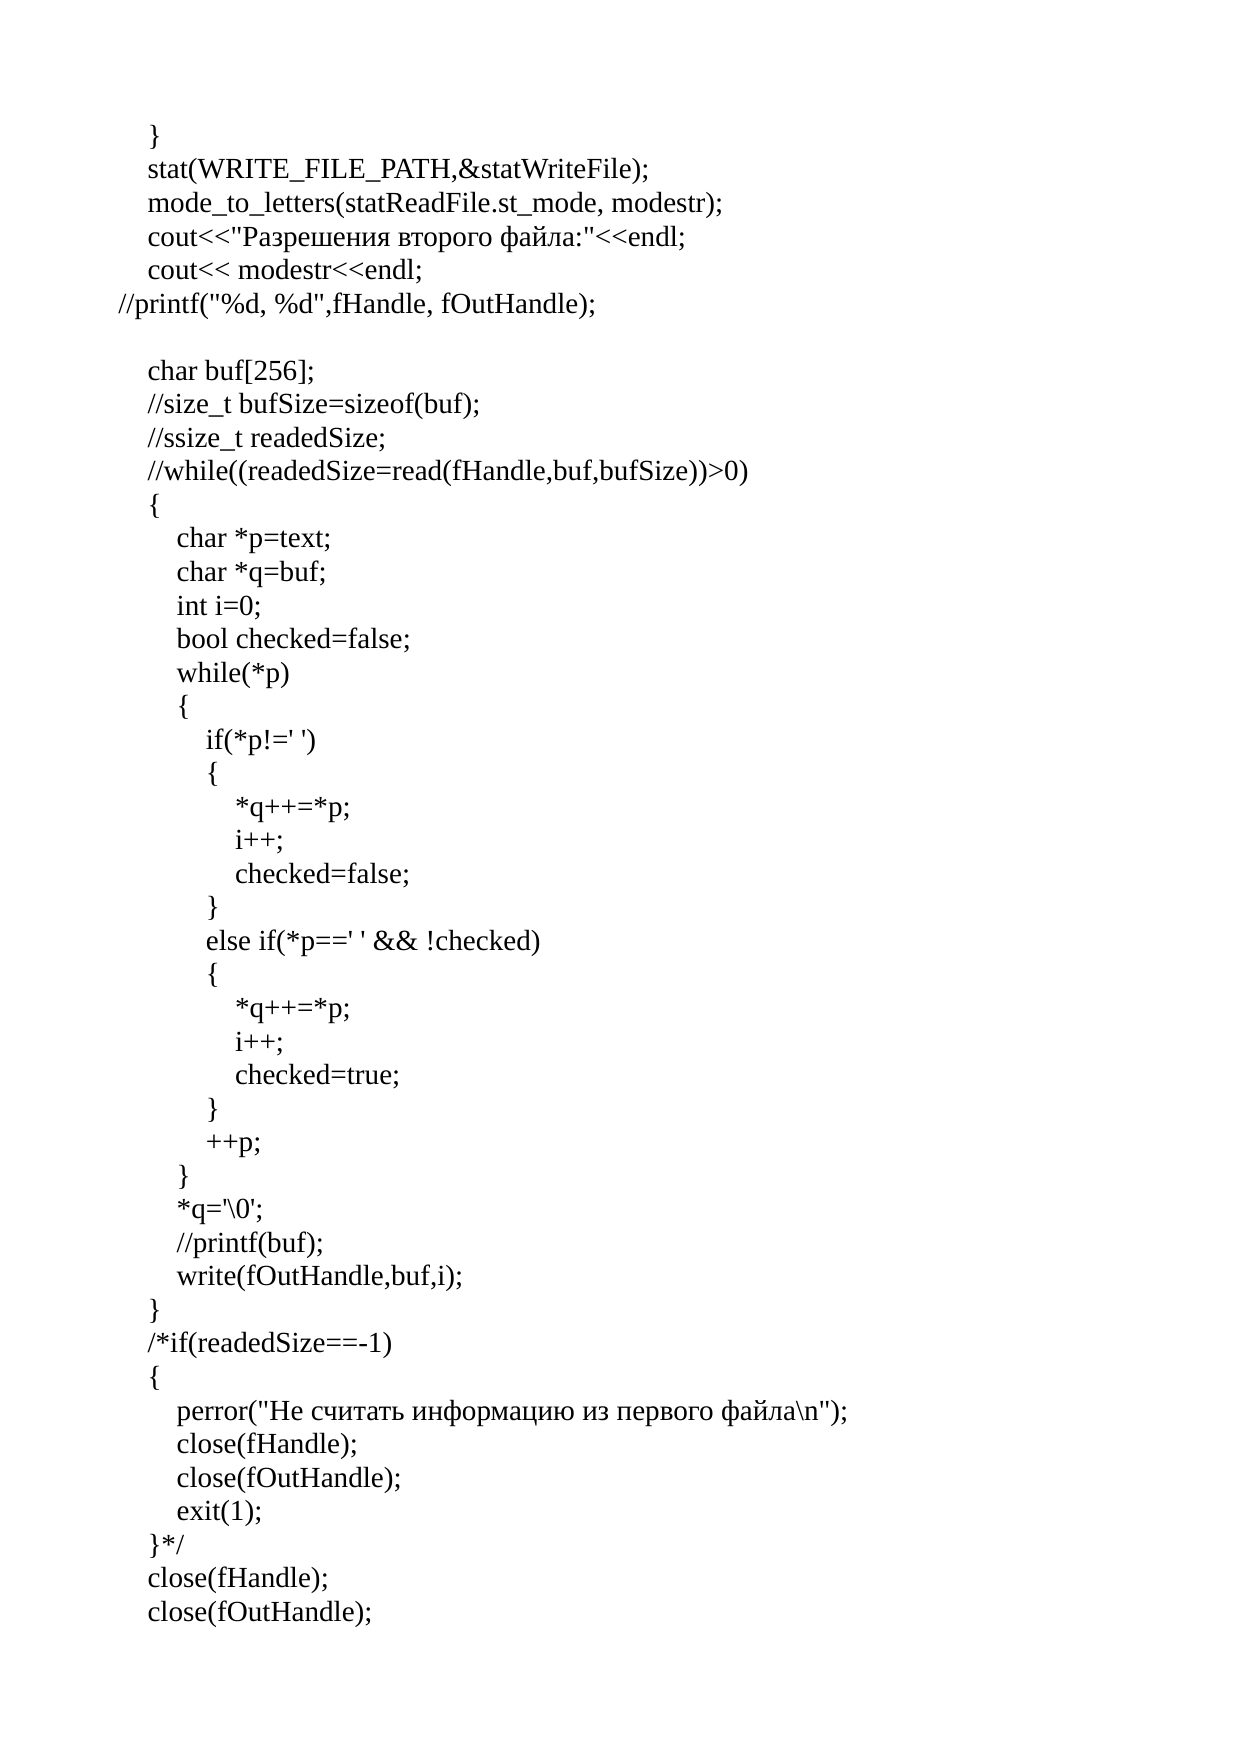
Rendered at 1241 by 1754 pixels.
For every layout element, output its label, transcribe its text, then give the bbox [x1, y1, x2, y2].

text write(fOutHandle,buf,i); [118, 1258, 1122, 1292]
text } [118, 889, 1122, 923]
text char *p=text; [118, 521, 1122, 554]
text i++; [118, 1024, 1122, 1057]
text bool checked=false; [118, 621, 1122, 655]
text close(fHandle); [118, 1560, 1122, 1594]
text close(fOutHandle); [118, 1460, 1122, 1493]
text close(fHandle); [118, 1426, 1122, 1460]
text } [118, 1292, 1122, 1326]
text //while((readedSize=read(fHandle,buf,bufSize))>0) [118, 453, 1122, 487]
text stat(WRITE_FILE_PATH,&statWriteFile); [118, 152, 1122, 185]
text checked=false; [118, 856, 1122, 889]
text *q='\0'; [118, 1191, 1122, 1225]
text } [118, 118, 1122, 152]
text { [118, 487, 1122, 521]
text //printf(buf); [118, 1225, 1122, 1258]
text } [118, 1158, 1122, 1191]
text *q++=*p; [118, 789, 1122, 822]
text //printf("%d, %d",fHandle, fOutHandle); [118, 286, 1122, 319]
text else if(*p==' ' && !checked) [118, 923, 1122, 957]
text int i=0; [118, 588, 1122, 621]
text { [118, 1359, 1122, 1393]
text close(fOutHandle); [118, 1594, 1122, 1627]
text } [118, 1091, 1122, 1124]
text if(*p!=' ') [118, 722, 1122, 755]
text }*/ [118, 1527, 1122, 1560]
text { [118, 755, 1122, 789]
text ++p; [118, 1124, 1122, 1158]
text cout<<"Разрешения второго файла:"<<endl; [118, 219, 1122, 252]
text checked=true; [118, 1057, 1122, 1091]
text char *q=buf; [118, 554, 1122, 588]
text *q++=*p; [118, 990, 1122, 1024]
text /*if(readedSize==-1) [118, 1326, 1122, 1359]
text mode_to_letters(statReadFile.st_mode, modestr); [118, 185, 1122, 219]
text perror("Не считать информацию из первого файла\n"); [118, 1393, 1122, 1426]
text exit(1); [118, 1493, 1122, 1527]
text cout<< modestr<<endl; [118, 252, 1122, 286]
text i++; [118, 822, 1122, 856]
text //size_t bufSize=sizeof(buf); [118, 386, 1122, 420]
text //ssize_t readedSize; [118, 420, 1122, 453]
text { [118, 957, 1122, 990]
text char buf[256]; [118, 353, 1122, 386]
text { [118, 688, 1122, 722]
text while(*p) [118, 655, 1122, 688]
